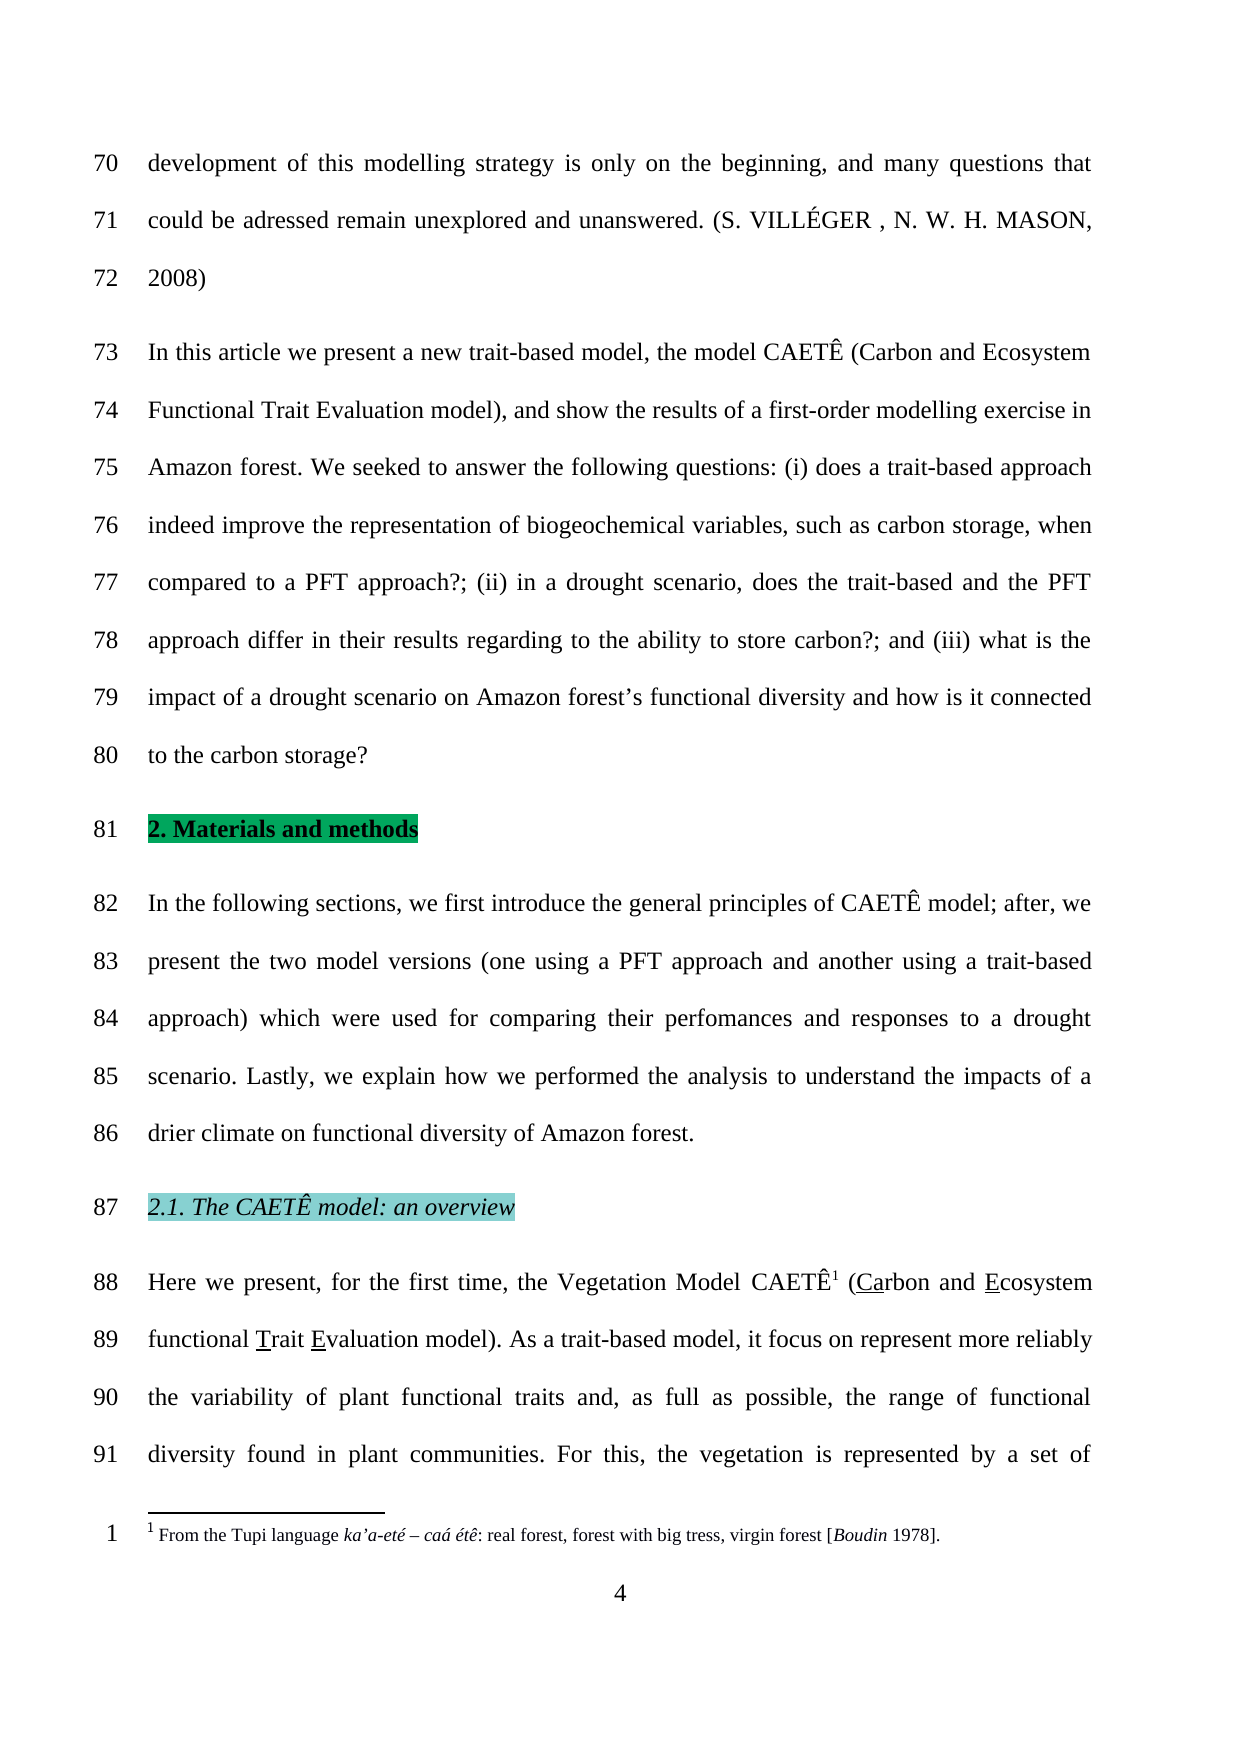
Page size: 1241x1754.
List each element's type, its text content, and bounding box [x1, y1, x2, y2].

text From the Tupi language ka’a-eté – caá étê: real forest, forest with big tress, virgin forest [Boudin 1978]. [148, 1519, 1093, 1548]
text development of this modelling strategy is only on the beginning, and many questions that could be adressed remain unexplored and unanswered. (S. VILLÉGER , N. W. H. MASON, 2008) [148, 148, 1093, 292]
text 2.1. The CAETÊ model: an overview [148, 1192, 1093, 1221]
text In the following sections, we first introduce the general principles of CAETÊ model; after, we present the two model versions (one using a PFT approach and another using a trait-based approach) which were used for comparing their perfomances and responses to a drought scenario. Lastly, we explain how we performed the analysis to understand the impacts of a drier climate on functional diversity of Amazon forest. [148, 888, 1093, 1147]
text In this article we present a new trait-based model, the model CAETÊ (Carbon and Ecosystem Functional Trait Evaluation model), and show the results of a first-order modelling exercise in Amazon forest. We seeked to answer the following questions: (i) does a trait-based approach indeed improve the representation of biogeochemical variables, such as carbon storage, when compared to a PFT approach?; (ii) in a drought scenario, does the trait-based and the PFT approach differ in their results regarding to the ability to store carbon?; and (iii) what is the impact of a drought scenario on Amazon forest’s functional diversity and how is it connected to the carbon storage? [148, 337, 1093, 769]
text Here we present, for the first time, the Vegetation Model CAETÊ (Carbon and Ecosystem functional Trait Evaluation model). As a trait-based model, it focus on represent more reliably the variability of plant functional traits and, as full as possible, the range of functional diversity found in plant communities. For this, the vegetation is represented by a set of [148, 1267, 1093, 1468]
text 2. Materials and methods [148, 814, 1093, 843]
